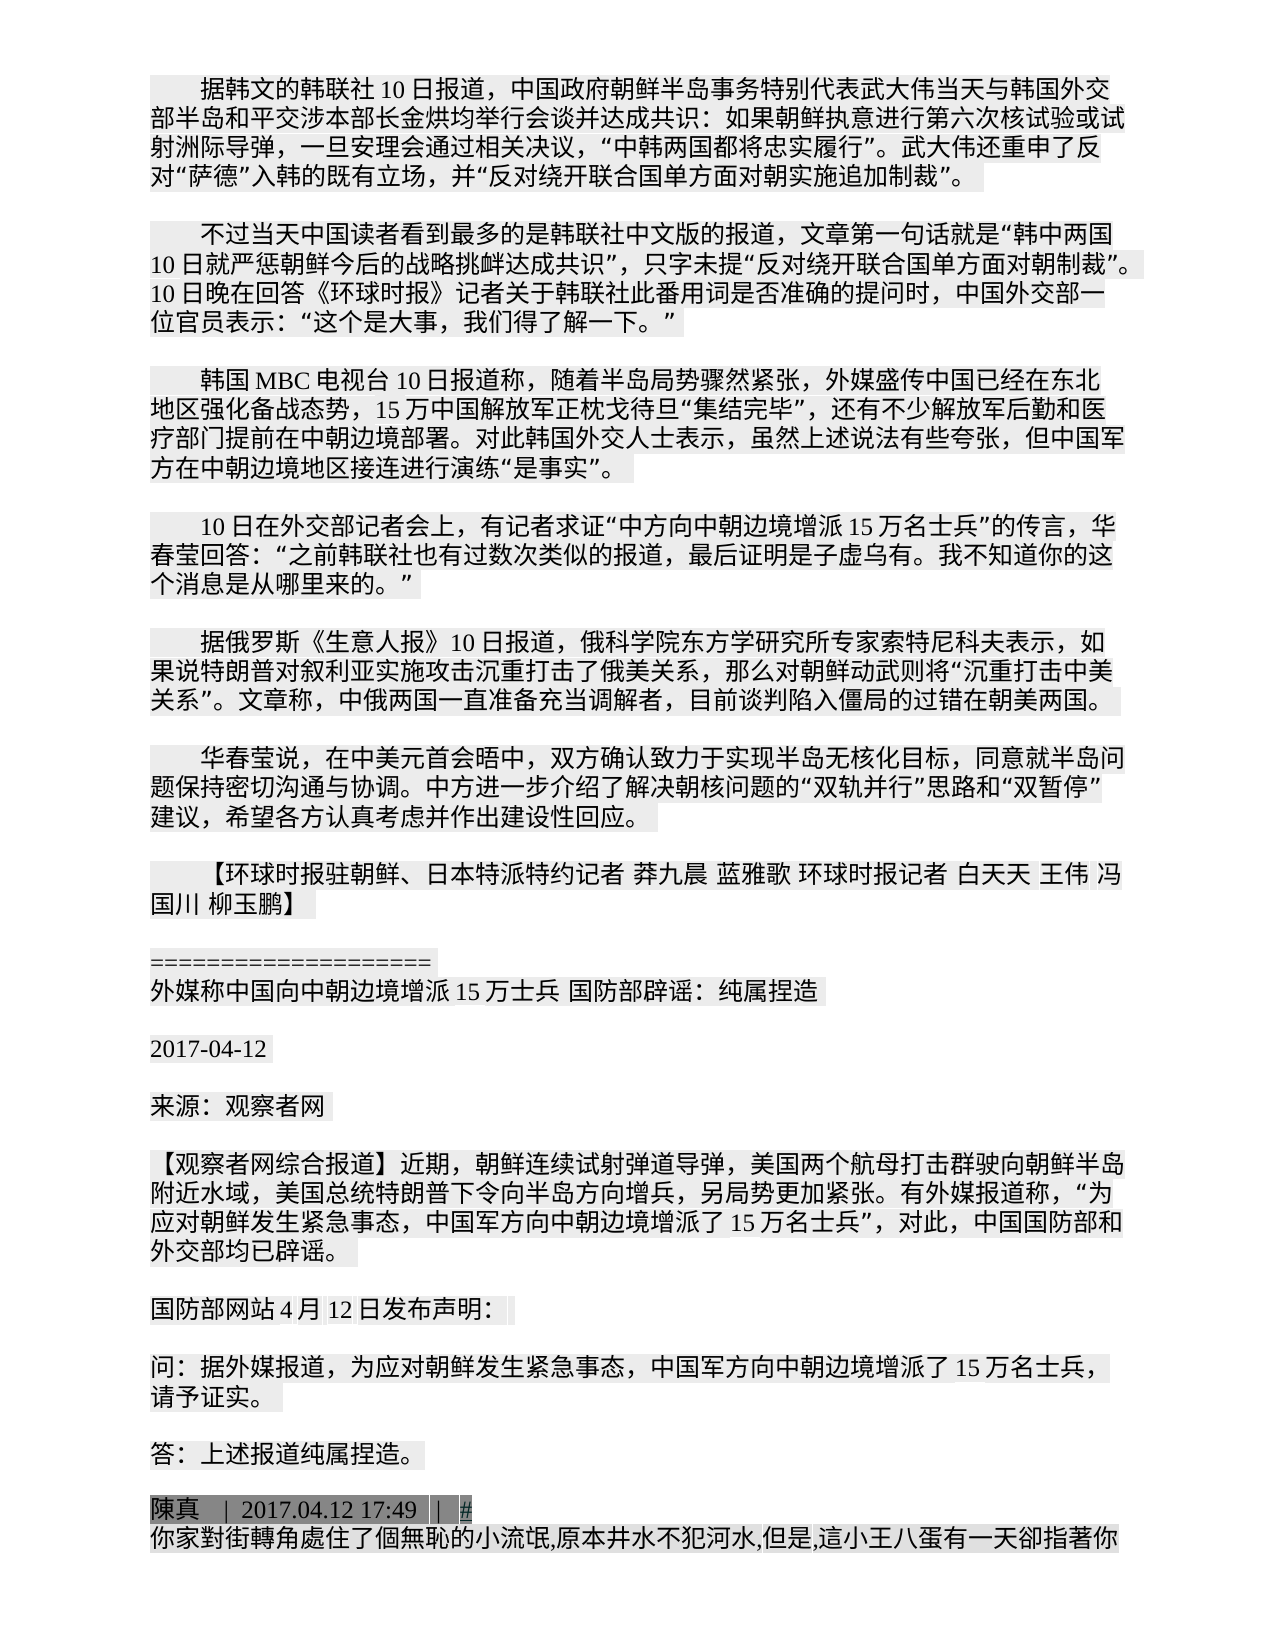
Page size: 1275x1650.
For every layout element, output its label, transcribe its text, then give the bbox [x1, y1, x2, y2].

text 陳真 | 2017.04.12 17:49 | # [150, 1495, 1125, 1524]
text 中國面對潛在事件向來的作法都是大軍壓境，防患於未然，不可能會有一個國家面臨這樣一種一觸即發的戰爭邊緣時卻絲毫不做任何準備。用肚臍想也知道不可能。記者去問這樣一個白癡問題，難道軍方會跟你回答說 "對啊，我們的幾萬軍隊正在如何如何"？難道軍方會跟你說："對啊，現在好危險哦，大家皮要繃緊一點了"？那不是沒事先添亂嗎？他當然會跟你說 "沒事沒事，一切如常"。但事實上絕對沒有如常。你如果仔細去看最近幾天各國媒體，就能清楚看到世界各國紛紛在為戰爭做準備，以防萬一，更不用說近在咫尺的中國了。 北韓這事將如何善了，我還真是很煩惱。美、朝兩國難道會有人如中國之提議各自先罷手？倘若核試勢在必行(4月15日?)，那麼，美國的什麼 "超強無敵"(川普語)航空母艦難道是遠道前來觀賞的嗎？到此一遊，裝做沒事便回家去？ 陳真 2017.04. 12. ================= 外媒：朝鮮半岛战争可能性增大 韩国或迎災難性后果 2017-04-11 环球时报 莽九晨 【环球时报综合报道】“韩国不会有事吧？”韩“News 1”网站10日称，随着美国在韩国周边部署军备的大动作不断，韩国网络上不安情绪迅速扩散。虽然每年春天韩美联合军演期间半岛局势都会紧张，但像今年这样到处流传“四月危机说”还是首次。 韩国媒体称，韩国人已经“受够了”几十年的南北紧张关系。韩国峨山政策研究院去年9月至12月的调查发现，43.2%的受访者认为危机情况下进攻朝鲜是“必要的”，比3年前增长6.9%;反对武力进攻者比之前下降9%。 据 《纽约时报》报道，美国国家安全顾问麦克马斯特周日表示，特朗普近期就会评估铲除朝鲜导弹“威胁”的选项。报道称，美国航母的行动是在警告朝鲜，“即便美国当前聚焦叙利亚问题，也没把他们忘了!” 俄联邦委员会国防与安全委员会主席奥泽罗夫9日表示，美国海军战斗群驶向朝鲜半岛，不排除美方对朝鲜军事设施发动导弹打击的可能性，而美国此举“也可能促使朝鲜领导人采取轻率的行动”。他说，世界所有国家应共同行动形成舆论，阻止美国采取这一行动。 日本嘉悦大学教授高桥洋一在“现代商贸”网撰文称，关于美国对半岛采取军事行动，韩国已进行过推演，预计将导致60万人死亡。美国“先发制人”采取军事行动后，朝鲜就会有相当强烈的反击，“这是朝鲜和叙利亚的根本区别”。因此他认为美军对朝鲜“斩首”作战的可能性不大。“但相对而言，在最近30年间，军事行动的可能性达到了最大时期。” 新加坡南洋理工大学学者李明江对美媒说，如果美国打叙利亚是“杀鸡给猴看”，对朝鲜来说，有可能适得其反。一旦开战，如果不能成功实施“斩首”行动或彻底摧毁隐蔽在山里和地下的朝鲜核设施，韩国将面临难以承受的灾难性后果。 据韩文的韩联社10日报道，中国政府朝鲜半岛事务特别代表武大伟当天与韩国外交部半岛和平交涉本部长金烘均举行会谈并达成共识：如果朝鲜执意进行第六次核试验或试射洲际导弹，一旦安理会通过相关决议，“中韩两国都将忠实履行”。武大伟还重申了反对“萨德”入韩的既有立场，并“反对绕开联合国单方面对朝实施追加制裁”。 不过当天中国读者看到最多的是韩联社中文版的报道，文章第一句话就是“韩中两国10日就严惩朝鲜今后的战略挑衅达成共识”，只字未提“反对绕开联合国单方面对朝制裁”。10日晚在回答《环球时报》记者关于韩联社此番用词是否准确的提问时，中国外交部一位官员表示：“这个是大事，我们得了解一下。” 韩国MBC电视台10日报道称，随着半岛局势骤然紧张，外媒盛传中国已经在东北地区强化备战态势，15万中国解放军正枕戈待旦“集结完毕”，还有不少解放军后勤和医疗部门提前在中朝边境部署。对此韩国外交人士表示，虽然上述说法有些夸张，但中国军方在中朝边境地区接连进行演练“是事实”。 10日在外交部记者会上，有记者求证“中方向中朝边境增派15万名士兵”的传言，华春莹回答：“之前韩联社也有过数次类似的报道，最后证明是子虚乌有。我不知道你的这个消息是从哪里来的。” 据俄罗斯《生意人报》10日报道，俄科学院东方学研究所专家索特尼科夫表示，如果说特朗普对叙利亚实施攻击沉重打击了俄美关系，那么对朝鲜动武则将“沉重打击中美关系”。文章称，中俄两国一直准备充当调解者，目前谈判陷入僵局的过错在朝美两国。 华春莹说，在中美元首会晤中，双方确认致力于实现半岛无核化目标，同意就半岛问题保持密切沟通与协调。中方进一步介绍了解决朝核问题的“双轨并行”思路和“双暂停”建议，希望各方认真考虑并作出建设性回应。 【环球时报驻朝鲜、日本特派特约记者 莽九晨 蓝雅歌 环球时报记者 白天天 王伟 冯国川 柳玉鹏】 ==================== 外媒称中国向中朝边境增派15万士兵 国防部辟谣：纯属捏造 2017-04-12 来源：观察者网 【观察者网综合报道】近期，朝鲜连续试射弹道导弹，美国两个航母打击群驶向朝鲜半岛附近水域，美国总统特朗普下令向半岛方向增兵，另局势更加紧张。有外媒报道称，“为应对朝鲜发生紧急事态，中国军方向中朝边境增派了15万名士兵”，对此，中国国防部和外交部均已辟谣。 国防部网站4月12日发布声明： 问：据外媒报道，为应对朝鲜发生紧急事态，中国军方向中朝边境增派了15万名士兵，请予证实。 答：上述报道纯属捏造。 [150, 75, 1125, 1470]
text 你家對街轉角處住了個無恥的小流氓,原本井水不犯河水,但是,這小王八蛋有一天卻指著你 [150, 1524, 1125, 1553]
